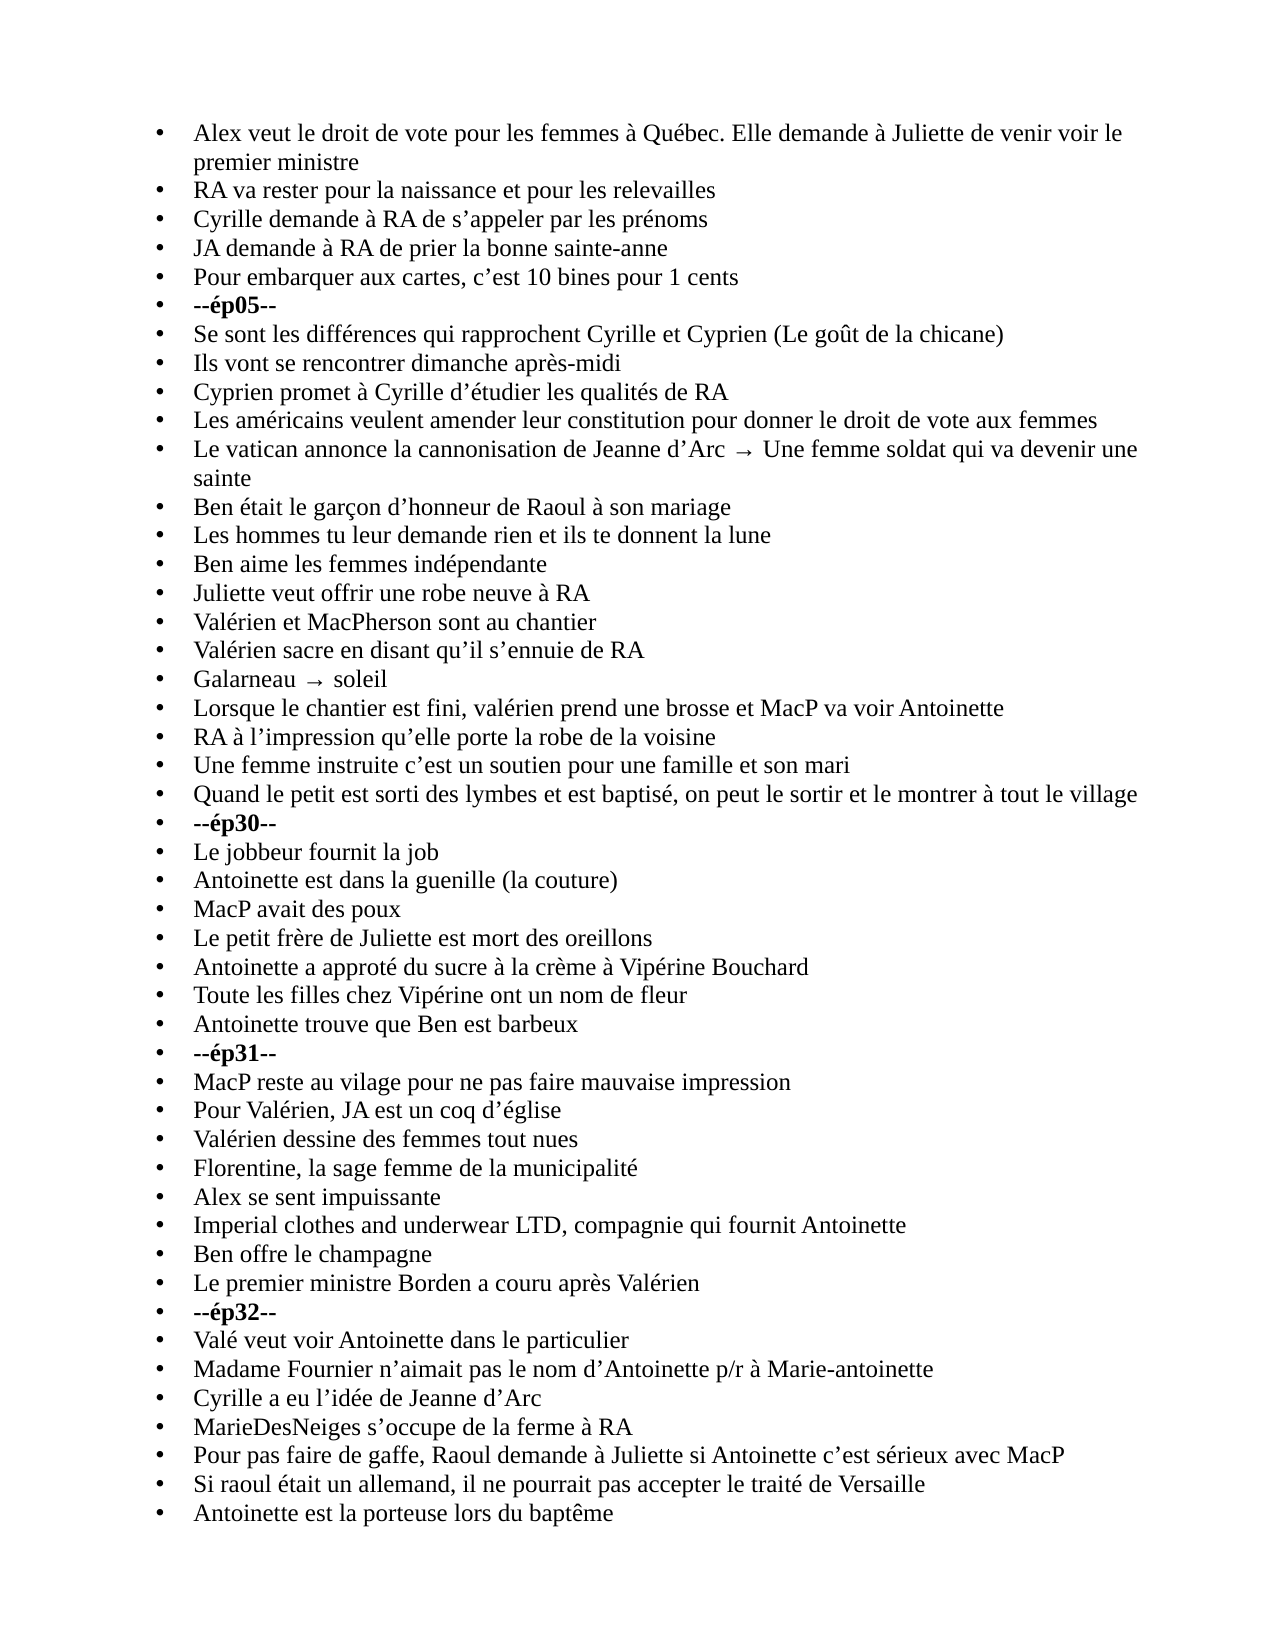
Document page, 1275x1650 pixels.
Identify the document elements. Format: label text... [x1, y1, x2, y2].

list RA va rester pour la naissance et pour les relevailles [156, 176, 1157, 204]
list Cyprien promet à Cyrille d’étudier les qualités de RA [156, 377, 1157, 406]
list Quand le petit est sorti des lymbes et est baptisé, on peut le sortir et le montrer à tout le village [156, 779, 1157, 808]
list Ben était le garçon d’honneur de Raoul à son mariage [156, 492, 1157, 521]
list MacP avait des poux [156, 894, 1157, 923]
list Valérien et MacPherson sont au chantier [156, 607, 1157, 636]
list Juliette veut offrir une robe neuve à RA [156, 578, 1157, 607]
list Alex veut le droit de vote pour les femmes à Québec. Elle demande à Juliette de venir voir le premier ministre [156, 118, 1157, 176]
list Se sont les différences qui rapprochent Cyrille et Cyprien (Le goût de la chicane) [156, 319, 1157, 348]
list MarieDesNeiges s’occupe de la ferme à RA [156, 1412, 1157, 1441]
list Pour Valérien, JA est un coq d’église [156, 1096, 1157, 1124]
list JA demande à RA de prier la bonne sainte-anne [156, 233, 1157, 262]
list Les américains veulent amender leur constitution pour donner le droit de vote aux femmes [156, 406, 1157, 434]
list MacP reste au vilage pour ne pas faire mauvaise impression [156, 1067, 1157, 1096]
list Le vatican annonce la cannonisation de Jeanne d’Arc → Une femme soldat qui va devenir une sainte [156, 434, 1157, 492]
list Pour embarquer aux cartes, c’est 10 bines pour 1 cents [156, 262, 1157, 291]
list Antoinette trouve que Ben est barbeux [156, 1009, 1157, 1038]
list Valé veut voir Antoinette dans le particulier [156, 1326, 1157, 1354]
list Valérien sacre en disant qu’il s’ennuie de RA [156, 636, 1157, 664]
list Imperial clothes and underwear LTD, compagnie qui fournit Antoinette [156, 1211, 1157, 1239]
list Le petit frère de Juliette est mort des oreillons [156, 923, 1157, 952]
list Une femme instruite c’est un soutien pour une famille et son mari [156, 751, 1157, 779]
list Florentine, la sage femme de la municipalité [156, 1153, 1157, 1182]
list Le jobbeur fournit la job [156, 837, 1157, 866]
list Ben aime les femmes indépendante [156, 549, 1157, 578]
list Cyrille a eu l’idée de Jeanne d’Arc [156, 1383, 1157, 1412]
list Si raoul était un allemand, il ne pourrait pas accepter le traité de Versaille [156, 1469, 1157, 1498]
list Ben offre le champagne [156, 1239, 1157, 1268]
list Antoinette a approté du sucre à la crème à Vipérine Bouchard [156, 952, 1157, 981]
list Les hommes tu leur demande rien et ils te donnent la lune [156, 521, 1157, 549]
list Alex se sent impuissante [156, 1182, 1157, 1211]
list --ép30-- [156, 808, 1157, 837]
list Toute les filles chez Vipérine ont un nom de fleur [156, 981, 1157, 1009]
list --ép05-- [156, 291, 1157, 319]
list Cyrille demande à RA de s’appeler par les prénoms [156, 204, 1157, 233]
list --ép31-- [156, 1038, 1157, 1067]
list Antoinette est dans la guenille (la couture) [156, 866, 1157, 894]
list Le premier ministre Borden a couru après Valérien [156, 1268, 1157, 1297]
list Valérien dessine des femmes tout nues [156, 1124, 1157, 1153]
list Galarneau → soleil [156, 664, 1157, 693]
list --ép32-- [156, 1297, 1157, 1326]
list Lorsque le chantier est fini, valérien prend une brosse et MacP va voir Antoinette [156, 693, 1157, 722]
list Antoinette est la porteuse lors du baptême [156, 1498, 1157, 1527]
list Pour pas faire de gaffe, Raoul demande à Juliette si Antoinette c’est sérieux avec MacP [156, 1441, 1157, 1469]
list Ils vont se rencontrer dimanche après-midi [156, 348, 1157, 377]
list Madame Fournier n’aimait pas le nom d’Antoinette p/r à Marie-antoinette [156, 1354, 1157, 1383]
list RA à l’impression qu’elle porte la robe de la voisine [156, 722, 1157, 751]
